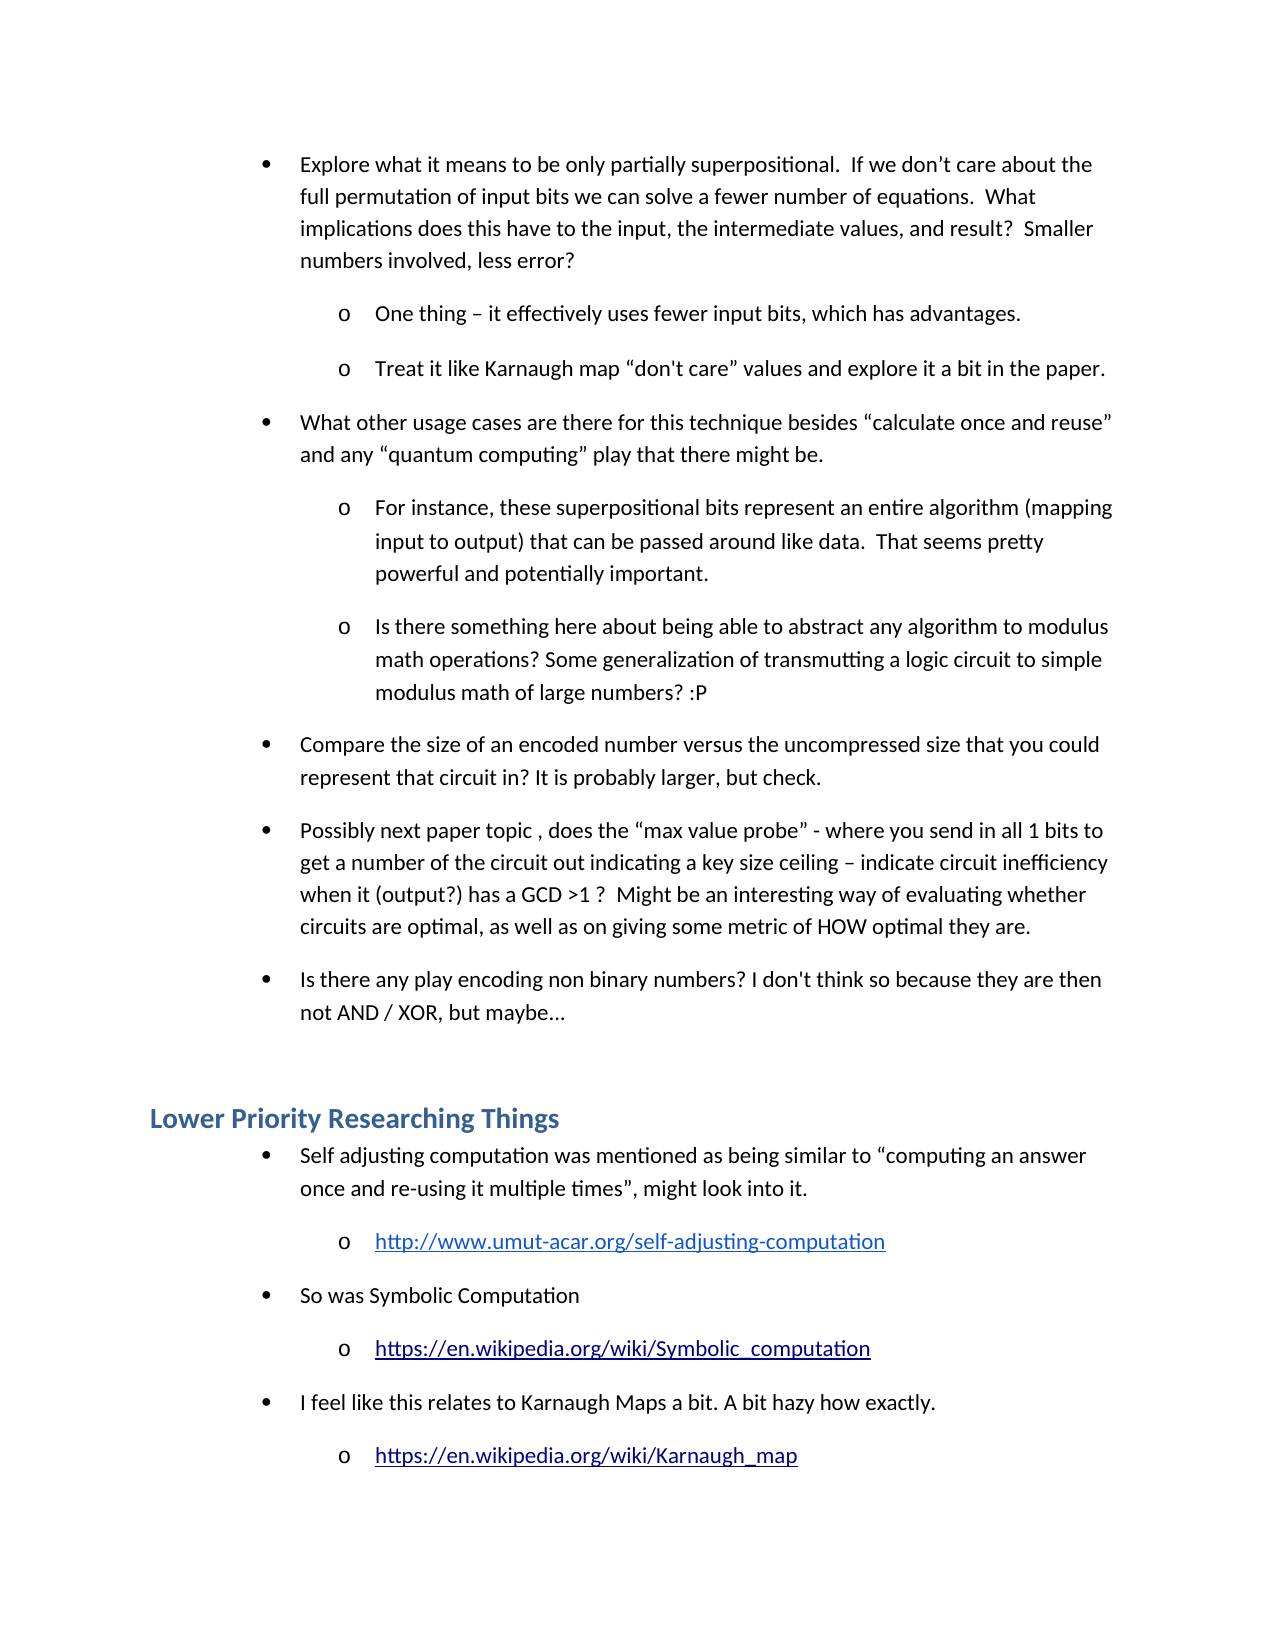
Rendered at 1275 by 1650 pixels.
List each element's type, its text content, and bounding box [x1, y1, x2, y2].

list I feel like this relates to Karnaugh Maps a bit. A bit hazy how exactly. [262, 1388, 1125, 1417]
list Treat it like Karnaugh map “don't care” values and explore it a bit in the paper. [337, 354, 1125, 383]
list http://www.umut-acar.org/self-adjusting-computation [337, 1227, 1125, 1256]
list https://en.wikipedia.org/wiki/Symbolic_computation [337, 1334, 1125, 1363]
list What other usage cases are there for this technique besides “calculate once and reuse” and any “quantum computing” play that there might be. [262, 408, 1125, 468]
list For instance, these superpositional bits represent an entire algorithm (mapping input to output) that can be passed around like data. That seems pretty powerful and potentially important. [337, 493, 1125, 587]
subtitle Lower Priority Researching Things [150, 1101, 1125, 1136]
list Is there something here about being able to abstract any algorithm to modulus math operations? Some generalization of transmutting a logic circuit to simple modulus math of large numbers? :P [337, 612, 1125, 706]
list So was Symbolic Computation [262, 1281, 1125, 1309]
list Self adjusting computation was mentioned as being similar to “computing an answer once and re-using it multiple times”, might look into it. [262, 1142, 1125, 1202]
list One thing – it effectively uses fewer input bits, which has advantages. [337, 299, 1125, 329]
list Compare the size of an encoded number versus the uncompressed size that you could represent that circuit in? It is probably larger, but check. [262, 731, 1125, 791]
list https://en.wikipedia.org/wiki/Karnaugh_map [337, 1442, 1125, 1471]
list Explore what it means to be only partially superpositional. If we don’t care about the full permutation of input bits we can solve a fewer number of equations. What implications does this have to the input, the intermediate values, and result? Smaller numbers involved, less error? [262, 150, 1125, 274]
list Is there any play encoding non binary numbers? I don't think so because they are then not AND / XOR, but maybe... [262, 965, 1125, 1026]
list Possibly next paper topic , does the “max value probe” - where you send in all 1 bits to get a number of the circuit out indicating a key size ceiling – indicate circuit inefficiency when it (output?) has a GCD >1 ? Might be an interesting way of evaluating whether circuits are optimal, as well as on giving some metric of HOW optimal they are. [262, 816, 1125, 940]
